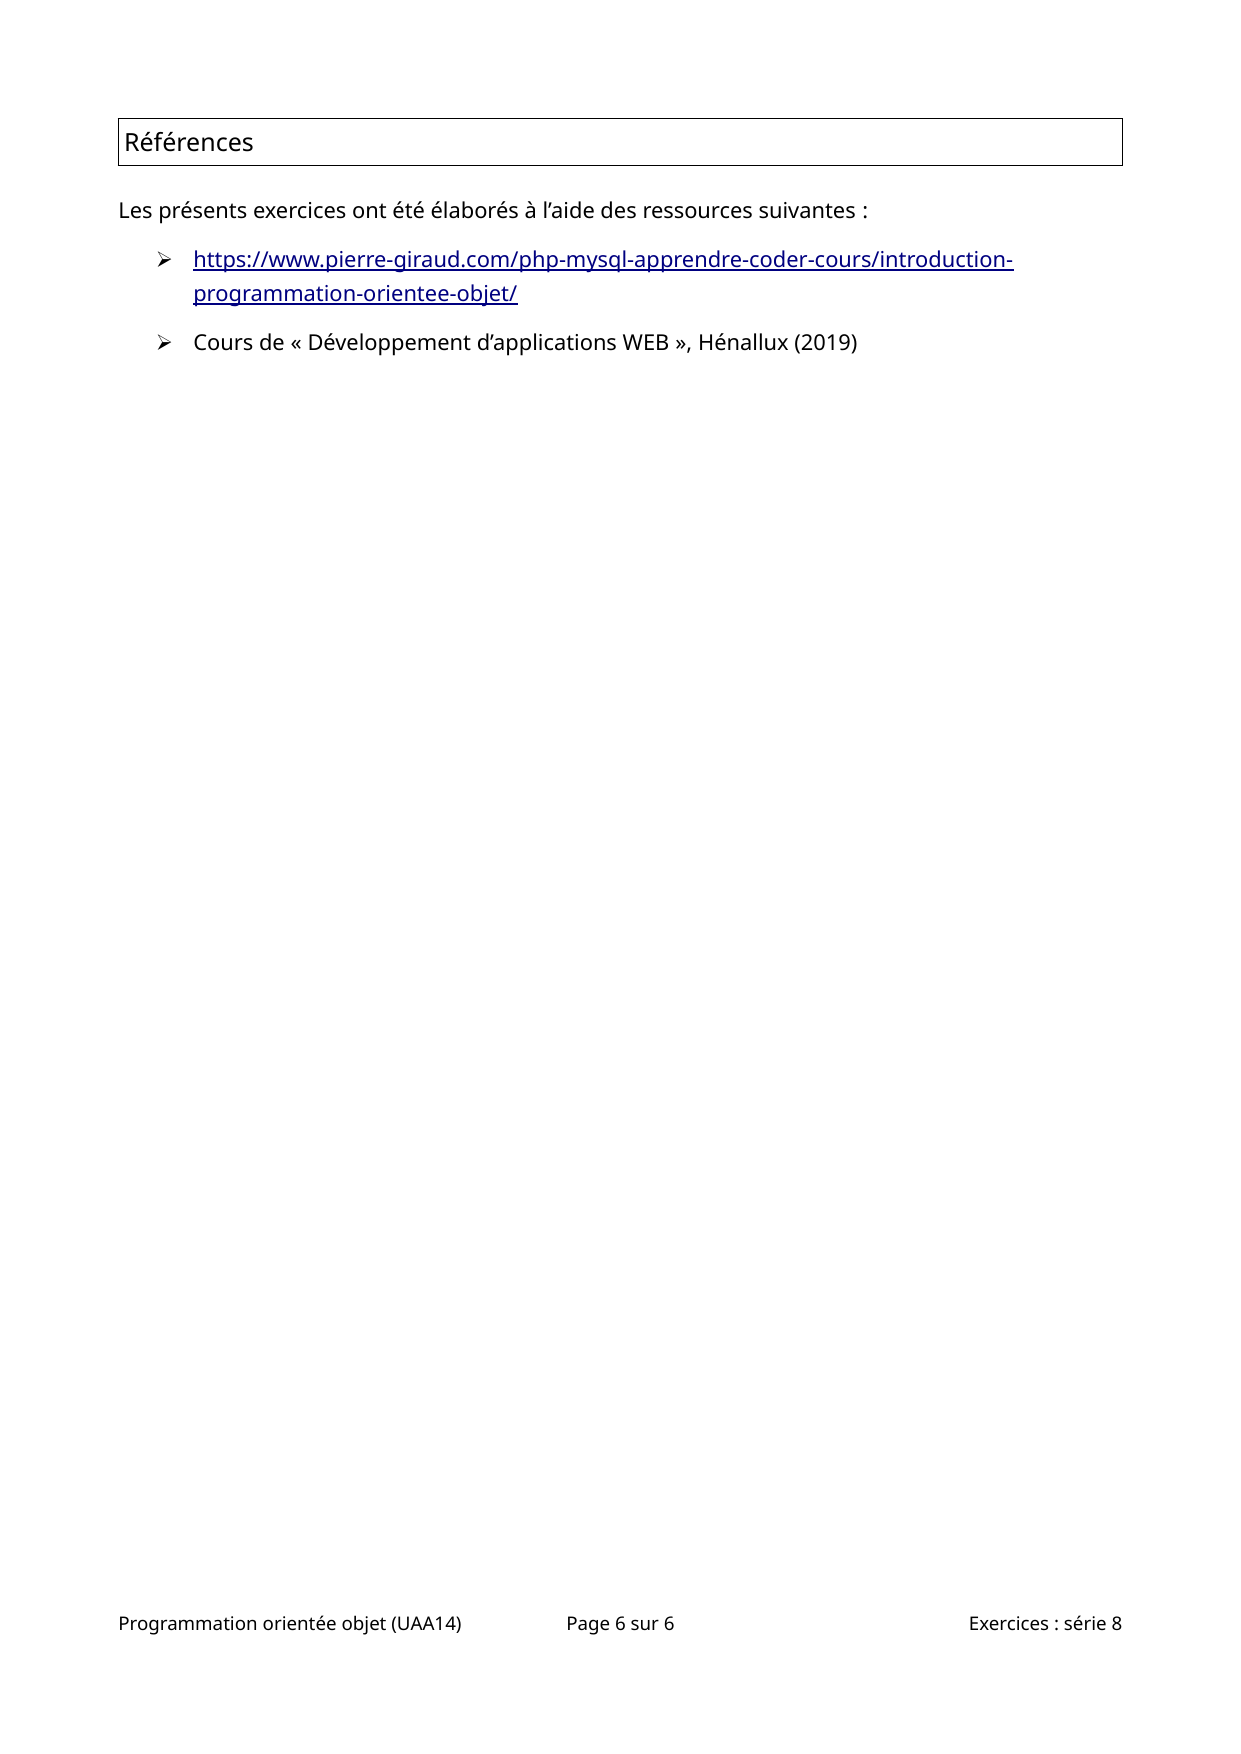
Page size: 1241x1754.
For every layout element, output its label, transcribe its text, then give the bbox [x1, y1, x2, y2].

list Cours de « Développement d’applications WEB », Hénallux (2019) [156, 327, 1122, 357]
table_header Références [119, 119, 1122, 165]
text Les présents exercices ont été élaborés à l’aide des ressources suivantes : [118, 195, 1122, 225]
list https://www.pierre-giraud.com/php-mysql-apprendre-coder-cours/introduction-programmation-orientee-objet/ [156, 244, 1122, 308]
